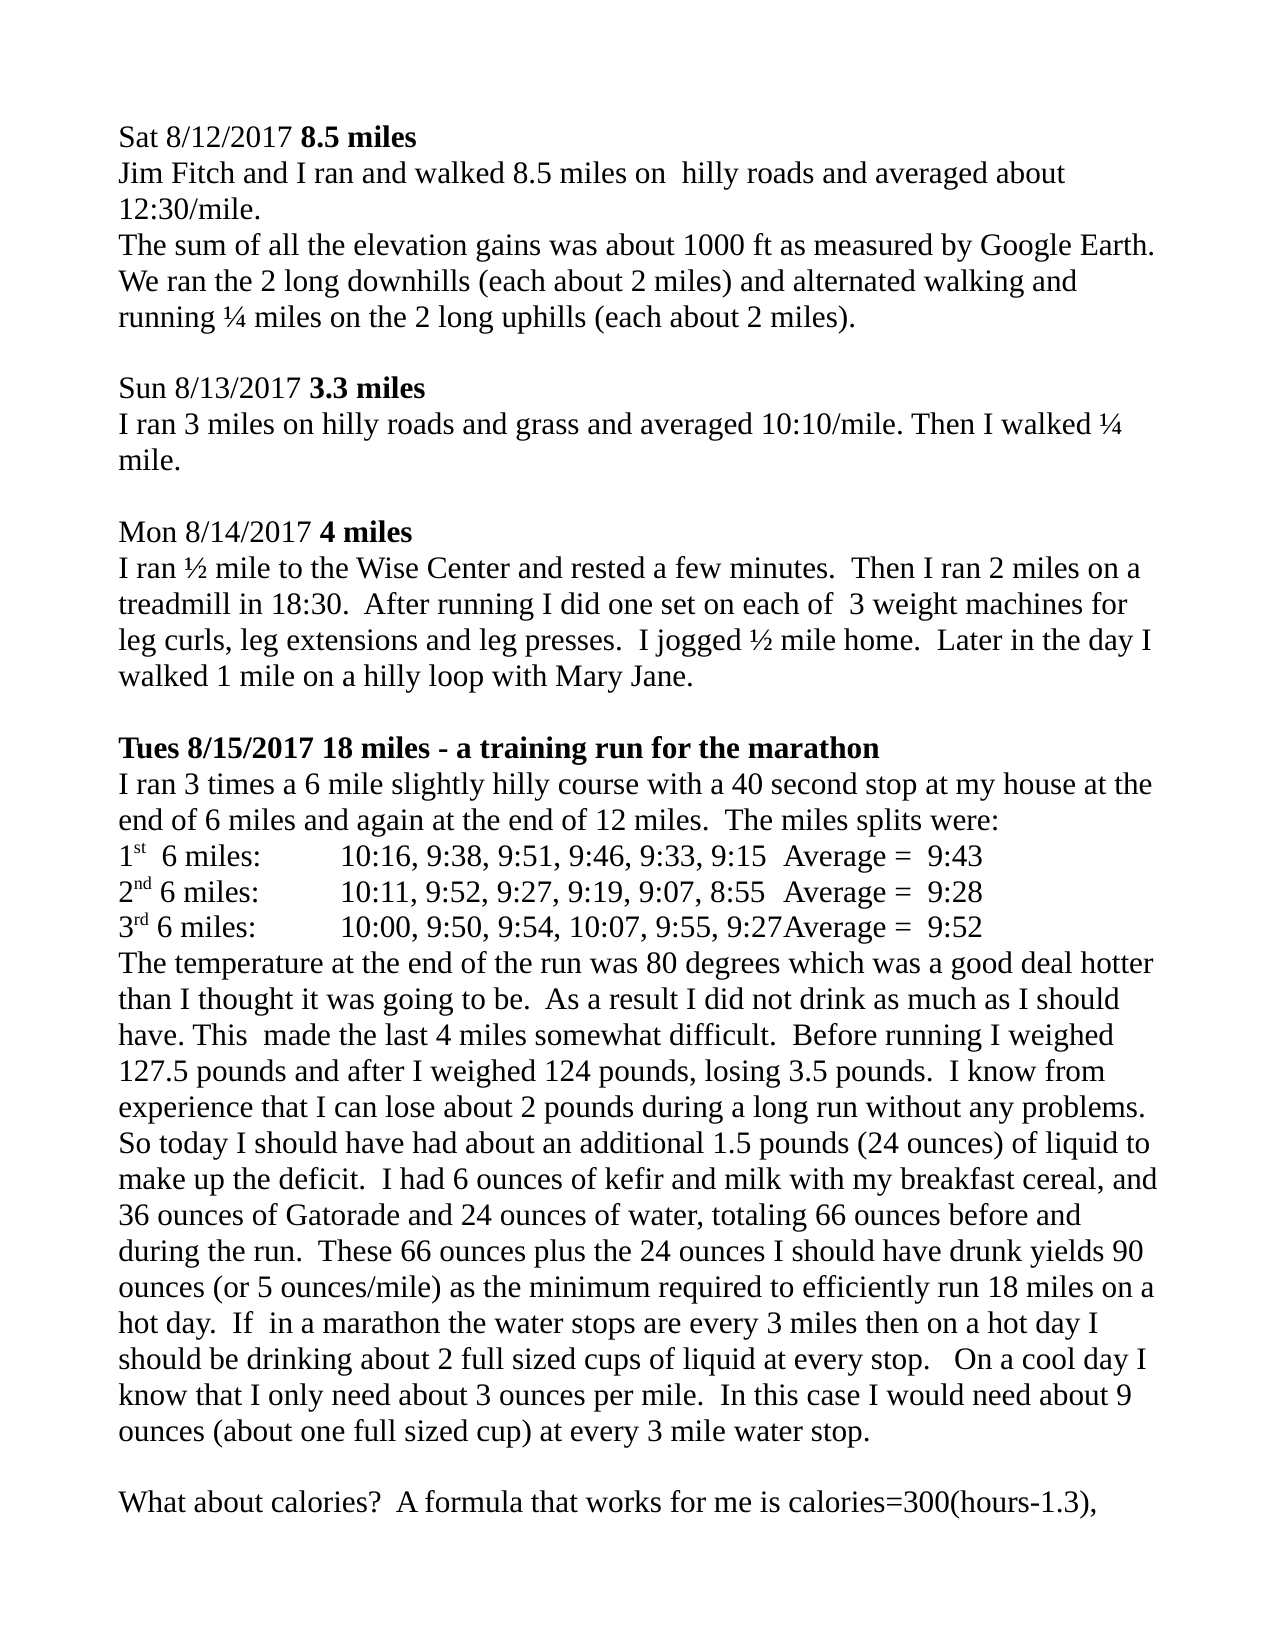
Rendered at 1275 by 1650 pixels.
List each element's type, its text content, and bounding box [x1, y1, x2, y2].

text The sum of all the elevation gains was about 1000 ft as measured by Google Earth. We ran the 2 long downhills (each about 2 miles) and alternated walking and running ¼ miles on the 2 long uphills (each about 2 miles). [118, 226, 1161, 334]
text Sun 8/13/2017 3.3 miles [118, 370, 1161, 406]
text I ran 3 miles on hilly roads and grass and averaged 10:10/mile. Then I walked ¼ mile. [118, 406, 1161, 477]
text Sat 8/12/2017 8.5 miles [118, 118, 1161, 154]
text I ran ½ mile to the Wise Center and rested a few minutes. Then I ran 2 miles on a treadmill in 18:30. After running I did one set on each of 3 weight machines for leg curls, leg extensions and leg presses. I jogged ½ mile home. Later in the day I walked 1 mile on a hilly loop with Mary Jane. [118, 549, 1161, 693]
text I ran 3 times a 6 mile slightly hilly course with a 40 second stop at my house at the end of 6 miles and again at the end of 12 miles. The miles splits were: [118, 765, 1161, 837]
text The temperature at the end of the run was 80 degrees which was a good deal hotter than I thought it was going to be. As a result I did not drink as much as I should have. This made the last 4 miles somewhat difficult. Before running I weighed 127.5 pounds and after I weighed 124 pounds, losing 3.5 pounds. I know from experience that I can lose about 2 pounds during a long run without any problems. So today I should have had about an additional 1.5 pounds (24 ounces) of liquid to make up the deficit. I had 6 ounces of kefir and milk with my breakfast cereal, and 36 ounces of Gatorade and 24 ounces of water, totaling 66 ounces before and during the run. These 66 ounces plus the 24 ounces I should have drunk yields 90 ounces (or 5 ounces/mile) as the minimum required to efficiently run 18 miles on a hot day. If in a marathon the water stops are every 3 miles then on a hot day I should be drinking about 2 full sized cups of liquid at every stop. On a cool day I know that I only need about 3 ounces per mile. In this case I would need about 9 ounces (about one full sized cup) at every 3 mile water stop. [118, 945, 1161, 1448]
text 3rd 6 miles: 10:00, 9:50, 9:54, 10:07, 9:55, 9:27 Average = 9:52 [118, 909, 1161, 945]
text 1st 6 miles: 10:16, 9:38, 9:51, 9:46, 9:33, 9:15 Average = 9:43 [118, 837, 1161, 873]
text Mon 8/14/2017 4 miles [118, 513, 1161, 549]
text What about calories? A formula that works for me is calories=300(hours-1.3), [118, 1484, 1161, 1520]
text Jim Fitch and I ran and walked 8.5 miles on hilly roads and averaged about 12:30/mile. [118, 154, 1161, 226]
text 2nd 6 miles: 10:11, 9:52, 9:27, 9:19, 9:07, 8:55 Average = 9:28 [118, 873, 1161, 909]
text Tues 8/15/2017 18 miles - a training run for the marathon [118, 729, 1161, 765]
